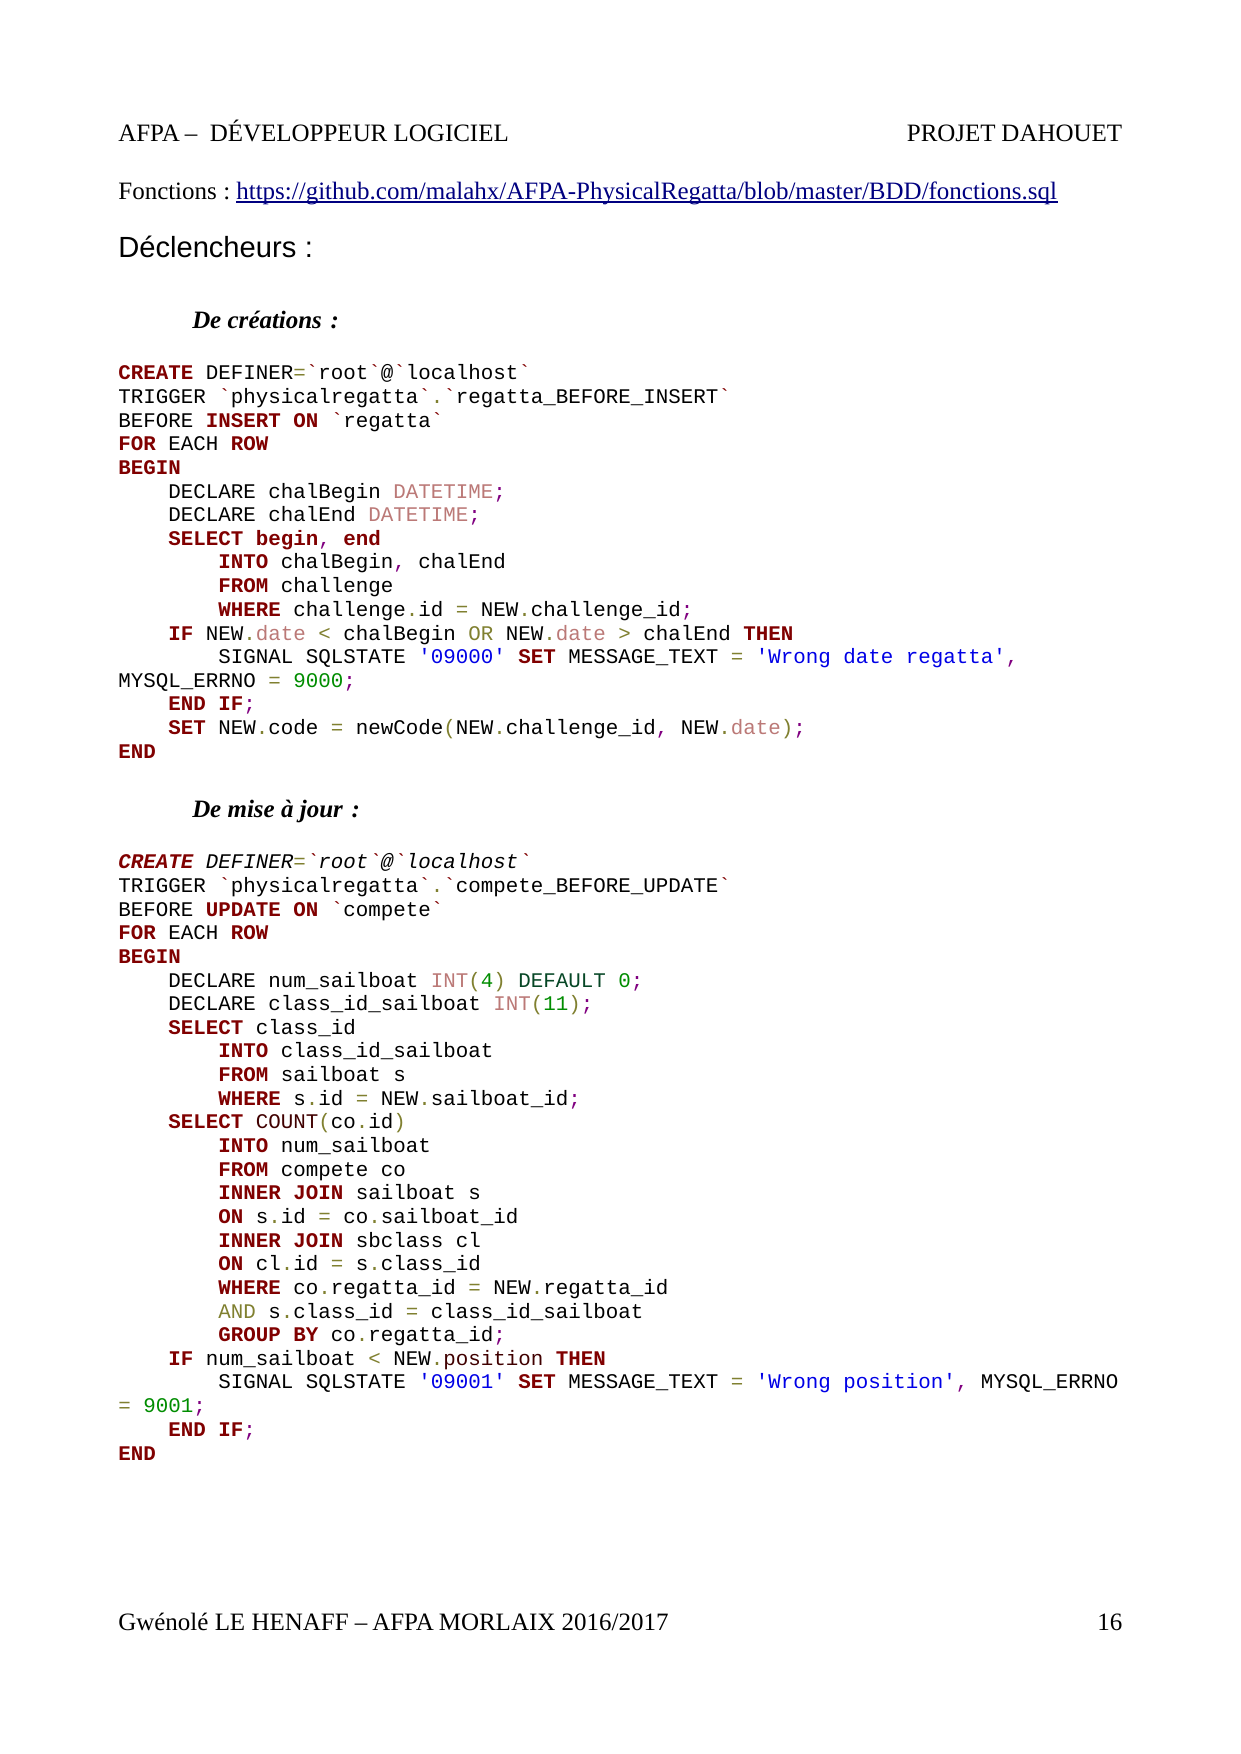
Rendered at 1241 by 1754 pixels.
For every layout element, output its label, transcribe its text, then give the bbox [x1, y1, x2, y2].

text De créations : [118, 305, 1122, 334]
text SET NEW.code = newCode(NEW.challenge_id, NEW.date); [118, 717, 1122, 741]
text SELECT begin, end [118, 528, 1122, 552]
text SELECT COUNT(co.id) [118, 1111, 1122, 1135]
text ON s.id = co.sailboat_id [118, 1206, 1122, 1230]
text DECLARE chalBegin DATETIME; [118, 481, 1122, 504]
text INTO class_id_sailboat [118, 1041, 1122, 1064]
text WHERE co.regatta_id = NEW.regatta_id [118, 1277, 1122, 1301]
text IF NEW.date < chalBegin OR NEW.date > chalEnd THEN [118, 622, 1122, 646]
text BEFORE UPDATE ON `compete` [118, 899, 1122, 922]
text DECLARE num_sailboat INT(4) DEFAULT 0; [118, 969, 1122, 993]
text FOR EACH ROW [118, 433, 1122, 457]
text BEFORE INSERT ON `regatta` [118, 410, 1122, 433]
text INTO num_sailboat [118, 1135, 1122, 1159]
text DECLARE chalEnd DATETIME; [118, 504, 1122, 528]
text BEGIN [118, 457, 1122, 481]
text AND s.class_id = class_id_sailboat [118, 1301, 1122, 1324]
text SIGNAL SQLSTATE '09000' SET MESSAGE_TEXT = 'Wrong date regatta', MYSQL_ERRNO = 9000; [118, 646, 1122, 693]
text DECLARE class_id_sailboat INT(11); [118, 993, 1122, 1017]
text INTO chalBegin, chalEnd [118, 552, 1122, 575]
text INNER JOIN sailboat s [118, 1182, 1122, 1206]
text IF num_sailboat < NEW.position THEN [118, 1348, 1122, 1372]
text SELECT class_id [118, 1017, 1122, 1041]
text FROM compete co [118, 1159, 1122, 1182]
text FROM sailboat s [118, 1064, 1122, 1088]
text TRIGGER `physicalregatta`.`compete_BEFORE_UPDATE` [118, 875, 1122, 899]
text TRIGGER `physicalregatta`.`regatta_BEFORE_INSERT` [118, 386, 1122, 410]
text END [118, 741, 1122, 764]
text ON cl.id = s.class_id [118, 1253, 1122, 1277]
text END IF; [118, 1419, 1122, 1442]
text De mise à jour : [118, 794, 1122, 823]
text BEGIN [118, 946, 1122, 969]
text CREATE DEFINER=`root`@`localhost` [118, 362, 1122, 386]
text END [118, 1442, 1122, 1466]
text WHERE s.id = NEW.sailboat_id; [118, 1088, 1122, 1111]
text FROM challenge [118, 575, 1122, 599]
text FOR EACH ROW [118, 922, 1122, 946]
text GROUP BY co.regatta_id; [118, 1324, 1122, 1348]
text WHERE challenge.id = NEW.challenge_id; [118, 599, 1122, 622]
text END IF; [118, 693, 1122, 717]
text INNER JOIN sbclass cl [118, 1230, 1122, 1253]
text CREATE DEFINER=`root`@`localhost` [118, 851, 1122, 875]
text SIGNAL SQLSTATE '09001' SET MESSAGE_TEXT = 'Wrong position', MYSQL_ERRNO = 9001; [118, 1372, 1122, 1419]
subtitle Déclencheurs : [118, 230, 1122, 264]
text Fonctions : https://github.com/malahx/AFPA-PhysicalRegatta/blob/master/BDD/fonctions.sql [118, 176, 1122, 205]
